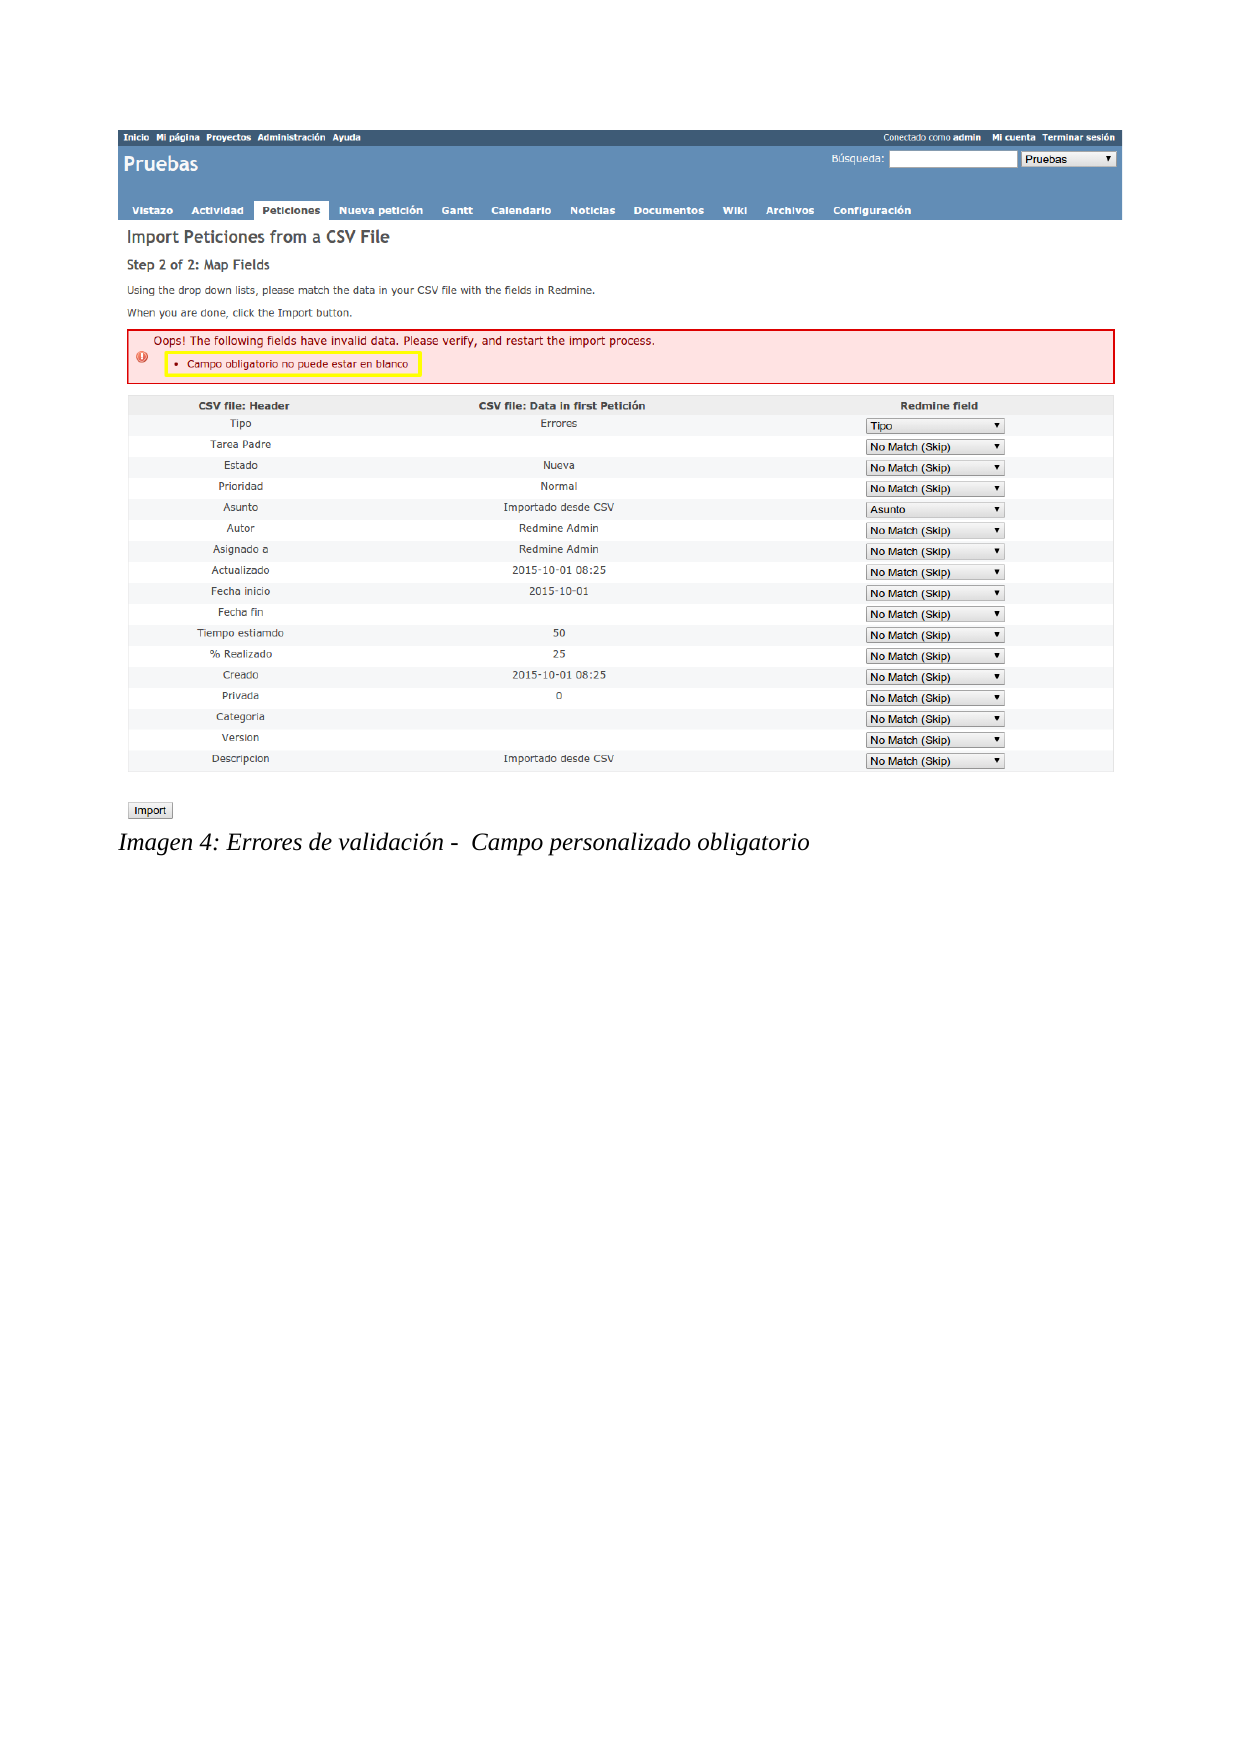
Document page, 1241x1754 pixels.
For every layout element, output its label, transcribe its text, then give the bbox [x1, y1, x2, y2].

text Imagen 4: Errores de validación - Campo personalizado obligatorio [118, 828, 1122, 856]
picture [118, 130, 1123, 828]
